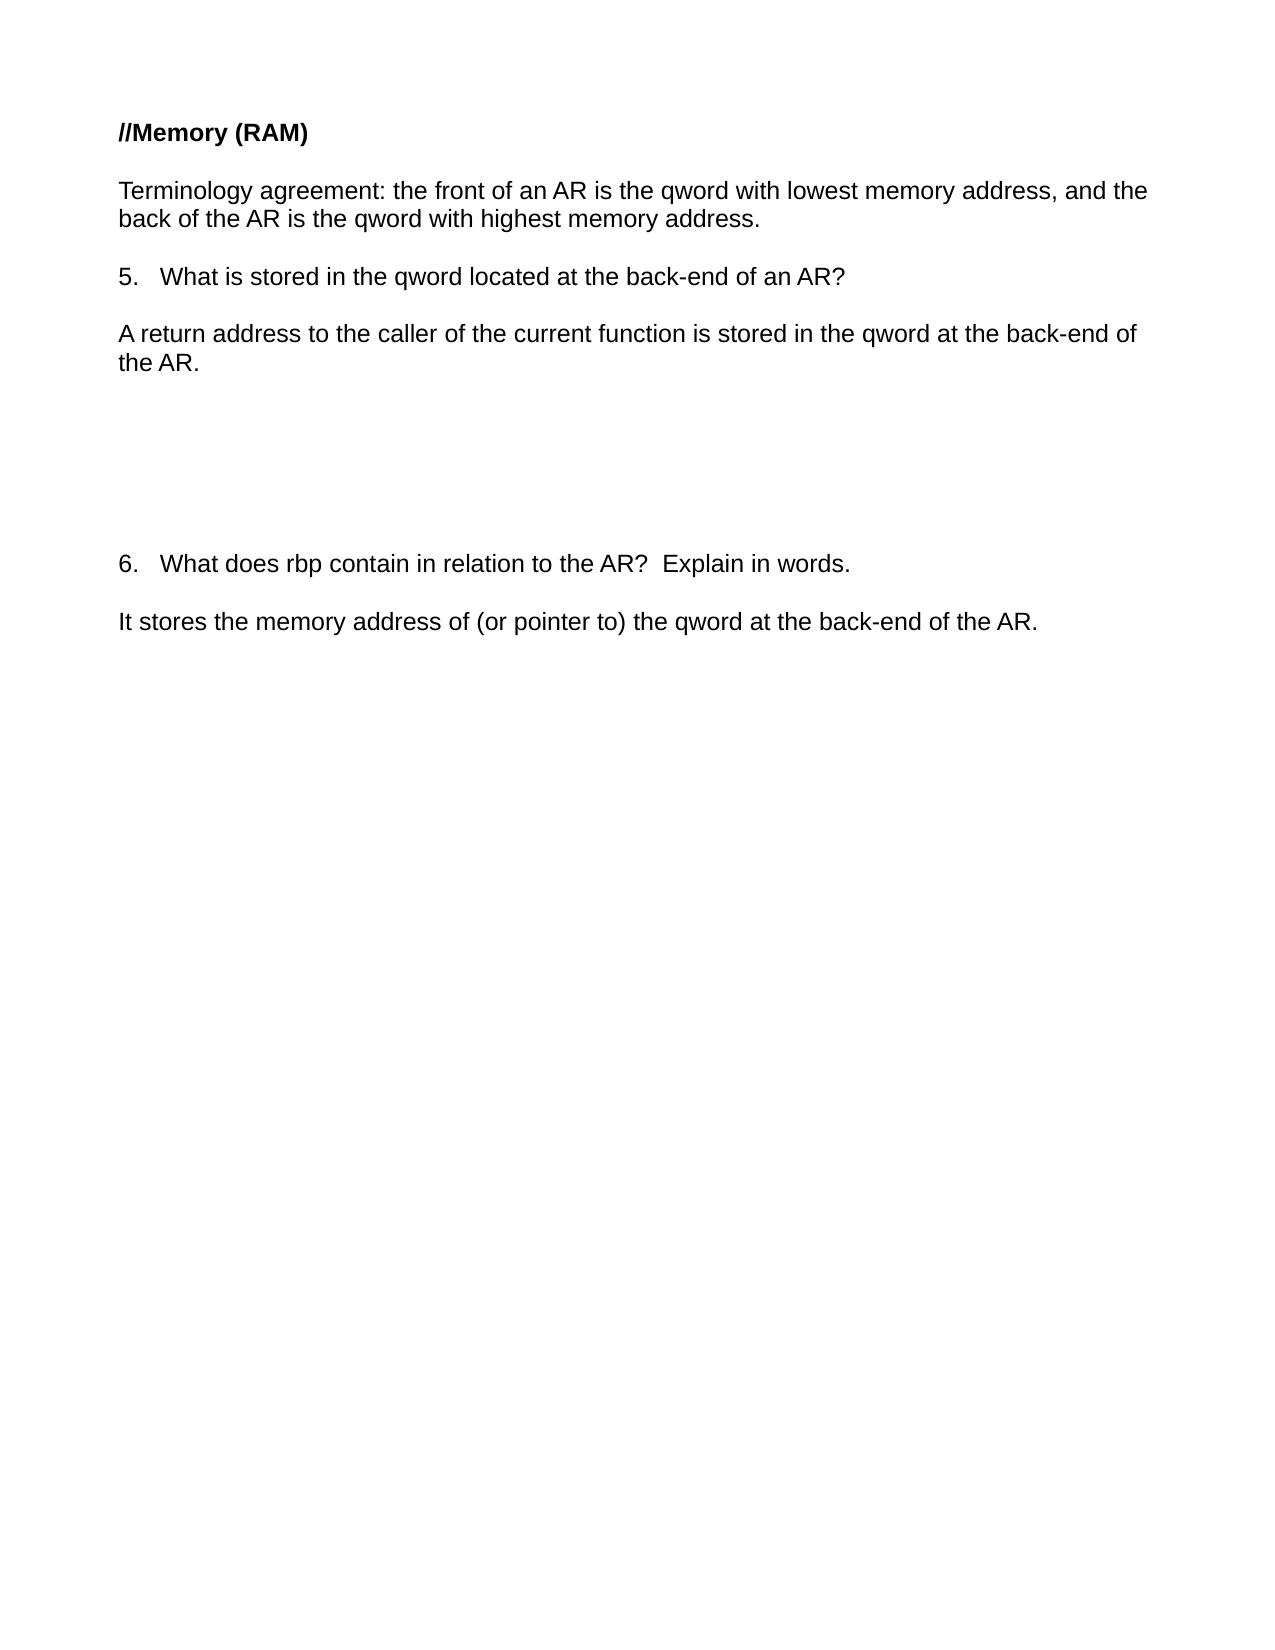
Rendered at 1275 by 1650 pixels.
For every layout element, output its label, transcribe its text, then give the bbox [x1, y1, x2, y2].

text Terminology agreement: the front of an AR is the qword with lowest memory address, and the back of the AR is the qword with highest memory address. [118, 176, 1157, 233]
text //Memory (RAM) [118, 118, 1157, 147]
text It stores the memory address of (or pointer to) the qword at the back-end of the AR. [118, 607, 1157, 636]
text A return address to the caller of the current function is stored in the qword at the back-end of the AR. [118, 319, 1157, 377]
text 6. What does rbp contain in relation to the AR? Explain in words. [118, 549, 1157, 578]
text 5. What is stored in the qword located at the back-end of an AR? [118, 262, 1157, 291]
